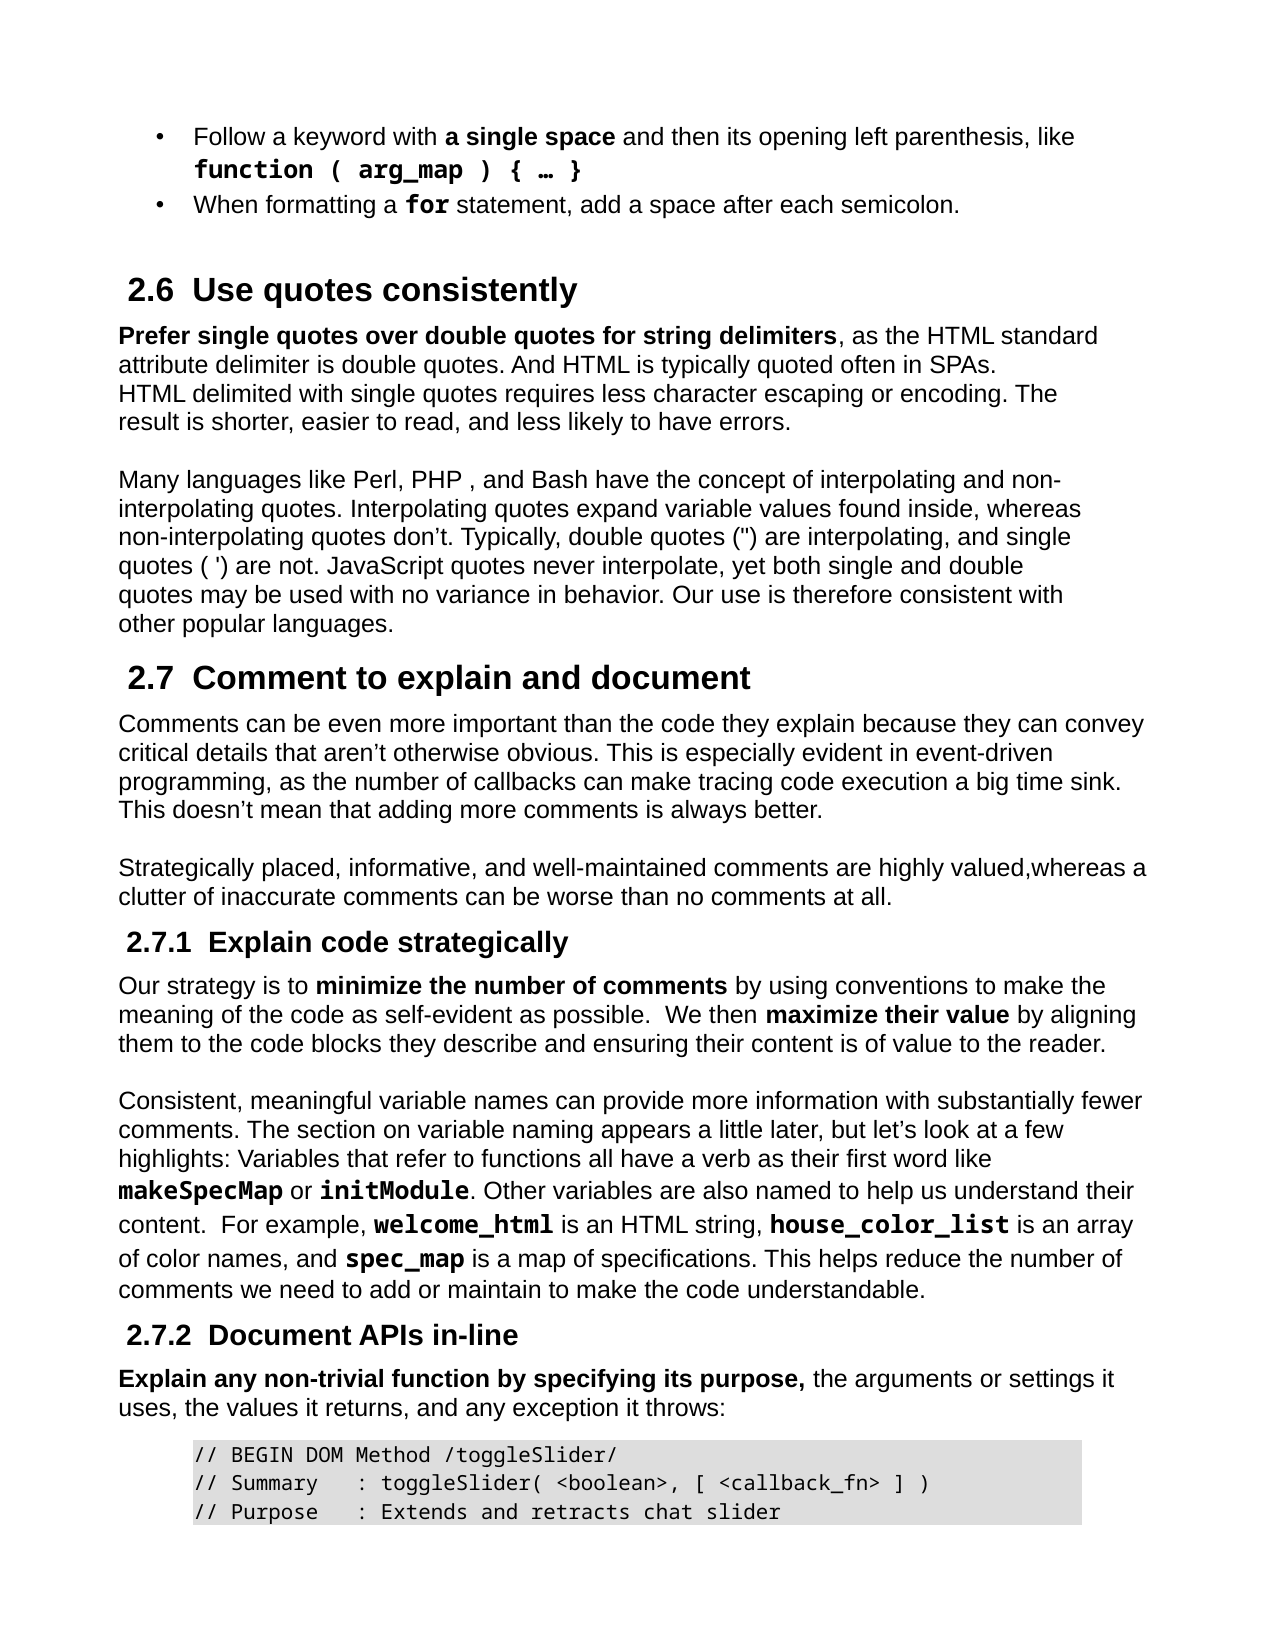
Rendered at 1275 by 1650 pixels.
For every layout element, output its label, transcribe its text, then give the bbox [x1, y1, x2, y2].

subtitle Explain code strategically [118, 925, 1157, 959]
text interpolating quotes. Interpolating quotes expand variable values found inside, whereas [118, 493, 1157, 522]
text // Summary : toggleSlider( <boolean>, [ <callback_fn> ] ) [193, 1468, 1082, 1497]
subtitle Use quotes consistently [118, 270, 1157, 308]
text attribute delimiter is double quotes. And HTML is typically quoted often in SPAs. [118, 350, 1157, 378]
subtitle Document APIs in-line [118, 1318, 1157, 1352]
text quotes may be used with no variance in behavior. Our use is therefore consistent with [118, 580, 1157, 608]
text non-interpolating quotes don’t. Typically, double quotes (") are interpolating, and single [118, 522, 1157, 551]
text Explain any non-trivial function by specifying its purpose, the arguments or settings it uses, the values it returns, and any exception it throws: [118, 1364, 1157, 1422]
subtitle Comment to explain and document [118, 658, 1157, 697]
text // BEGIN DOM Method /toggleSlider/ [193, 1440, 1082, 1468]
text Many languages like Perl, PHP , and Bash have the concept of interpolating and non- [118, 465, 1157, 493]
text HTML delimited with single quotes requires less character escaping or encoding. The [118, 378, 1157, 407]
text Strategically placed, informative, and well-maintained comments are highly valued,whereas a clutter of inaccurate comments can be worse than no comments at all. [118, 853, 1157, 911]
text // Purpose : Extends and retracts chat slider [193, 1497, 1082, 1525]
text result is shorter, easier to read, and less likely to have errors. [118, 407, 1157, 436]
text quotes ( ') are not. JavaScript quotes never interpolate, yet both single and double [118, 551, 1157, 580]
text Prefer single quotes over double quotes for string delimiters, as the HTML standard [118, 321, 1157, 350]
text Comments can be even more important than the code they explain because they can convey critical details that aren’t otherwise obvious. This is especially evident in event-driven programming, as the number of callbacks can make tracing code execution a big time sink. This doesn’t mean that adding more comments is always better. [118, 709, 1157, 824]
text Consistent, meaningful variable names can provide more information with substantially fewer comments. The section on variable naming appears a little later, but let’s look at a few highlights: Variables that refer to functions all have a verb as their first word like makeSpecMap or initModule. Other variables are also named to help us understand their content. For example, welcome_html is an HTML string, house_color_list is an array of color names, and spec_map is a map of specifications. This helps reduce the number of comments we need to add or maintain to make the code understandable. [118, 1086, 1157, 1303]
text other popular languages. [118, 608, 1157, 637]
list When formatting a for statement, add a space after each semicolon. [156, 186, 1157, 220]
text Our strategy is to minimize the number of comments by using conventions to make the meaning of the code as self-evident as possible. We then maximize their value by aligning them to the code blocks they describe and ensuring their content is of value to the reader. [118, 971, 1157, 1058]
list Follow a keyword with a single space and then its opening left parenthesis, like function ( arg_map ) { … } [156, 118, 1157, 186]
